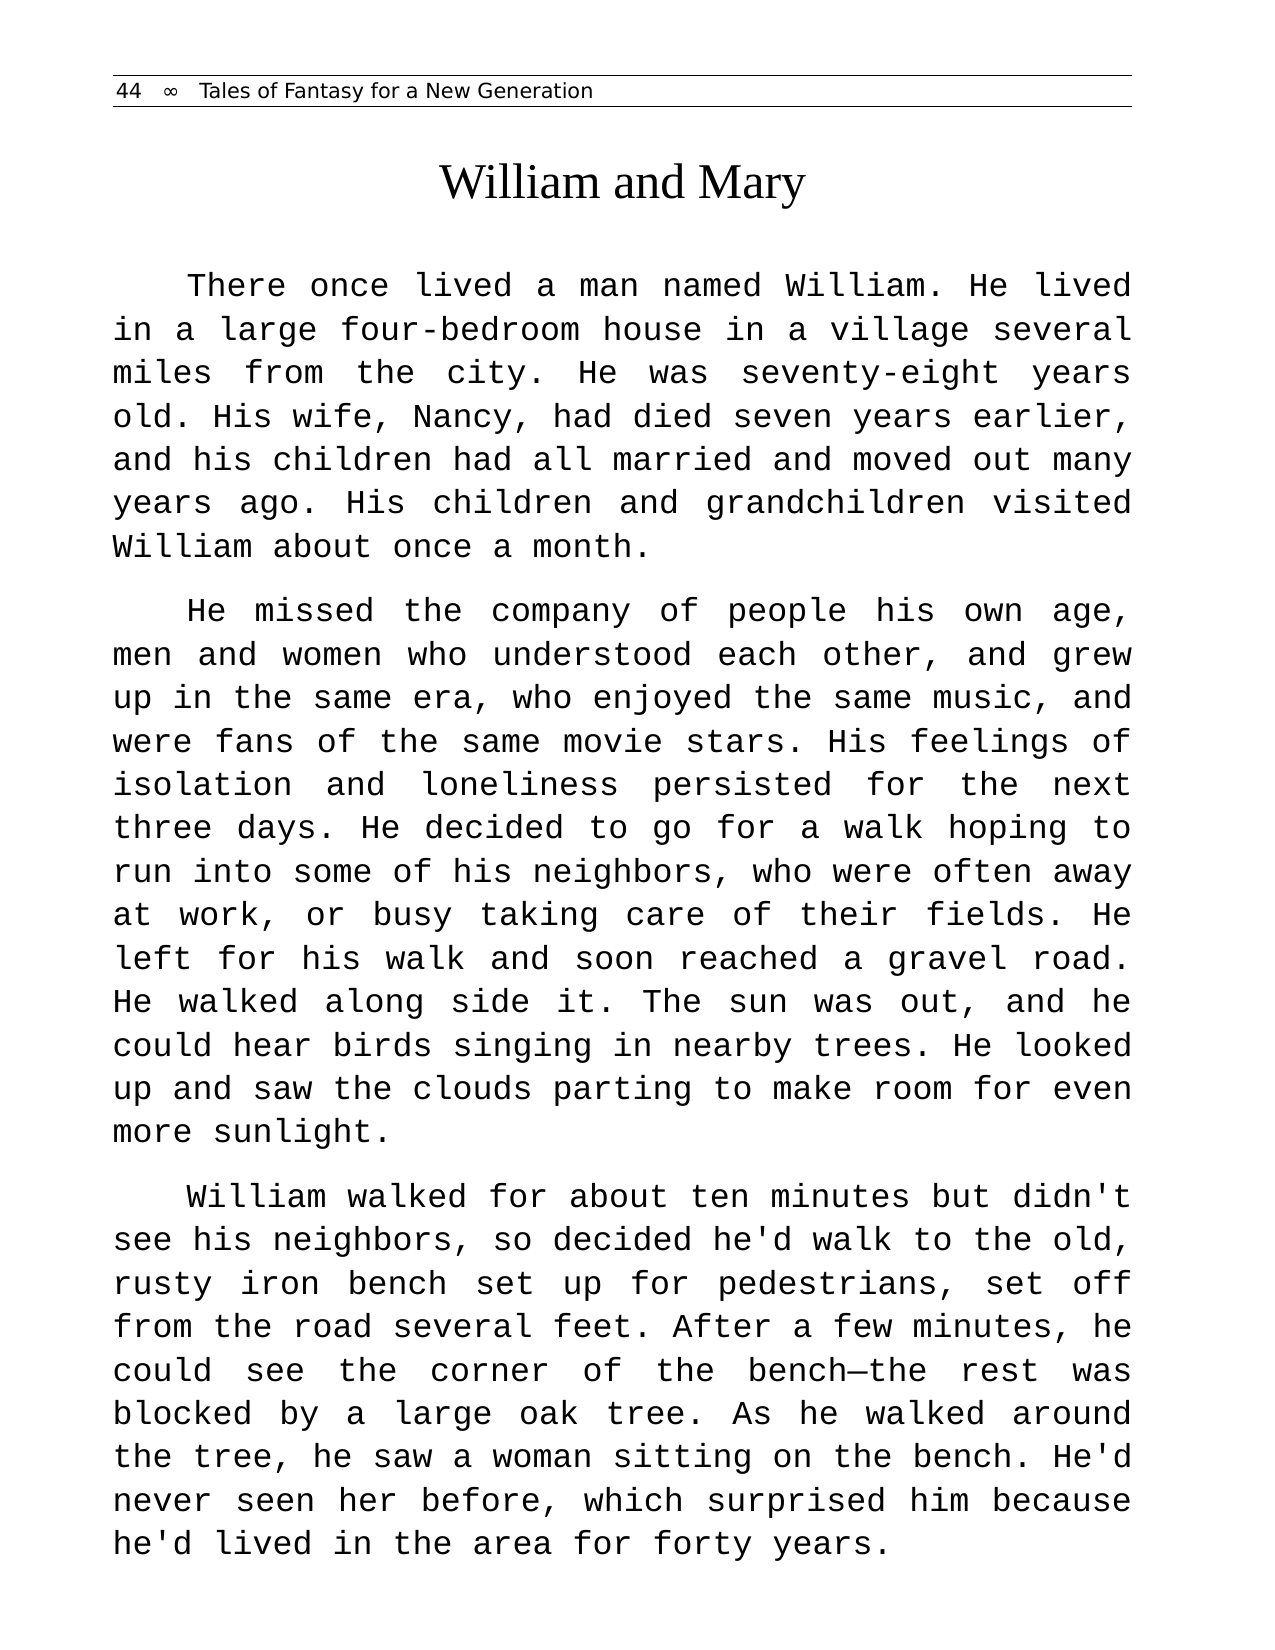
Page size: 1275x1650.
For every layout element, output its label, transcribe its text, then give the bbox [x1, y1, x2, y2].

text William walked for about ten minutes but didn't see his neighbors, so decided he'd walk to the old, rusty iron bench set up for pedestrians, set off from the road several feet. After a few minutes, he could see the corner of the bench—the rest was blocked by a large oak tree. As he walked around the tree, he saw a woman sitting on the bench. He'd never seen her before, which surprised him because he'd lived in the area for forty years. [112, 1179, 1132, 1565]
title William and Mary [112, 152, 1132, 209]
text He missed the company of people his own age, men and women who understood each other, and grew up in the same era, who enjoyed the same music, and were fans of the same movie stars. His feelings of isolation and loneliness persisted for the next three days. He decided to go for a walk hoping to run into some of his neighbors, who were often away at work, or busy taking care of their fields. He left for his walk and soon reached a gravel road. He walked along side it. The sun was out, and he could hear birds singing in nearby trees. He looked up and saw the clouds parting to make room for even more sunlight. [112, 594, 1132, 1153]
text There once lived a man named William. He lived in a large four-bedroom house in a village several miles from the city. He was seventy-eight years old. His wife, Nancy, had died seven years earlier, and his children had all married and moved out many years ago. His children and grandchildren visited William about once a month. [112, 269, 1132, 567]
